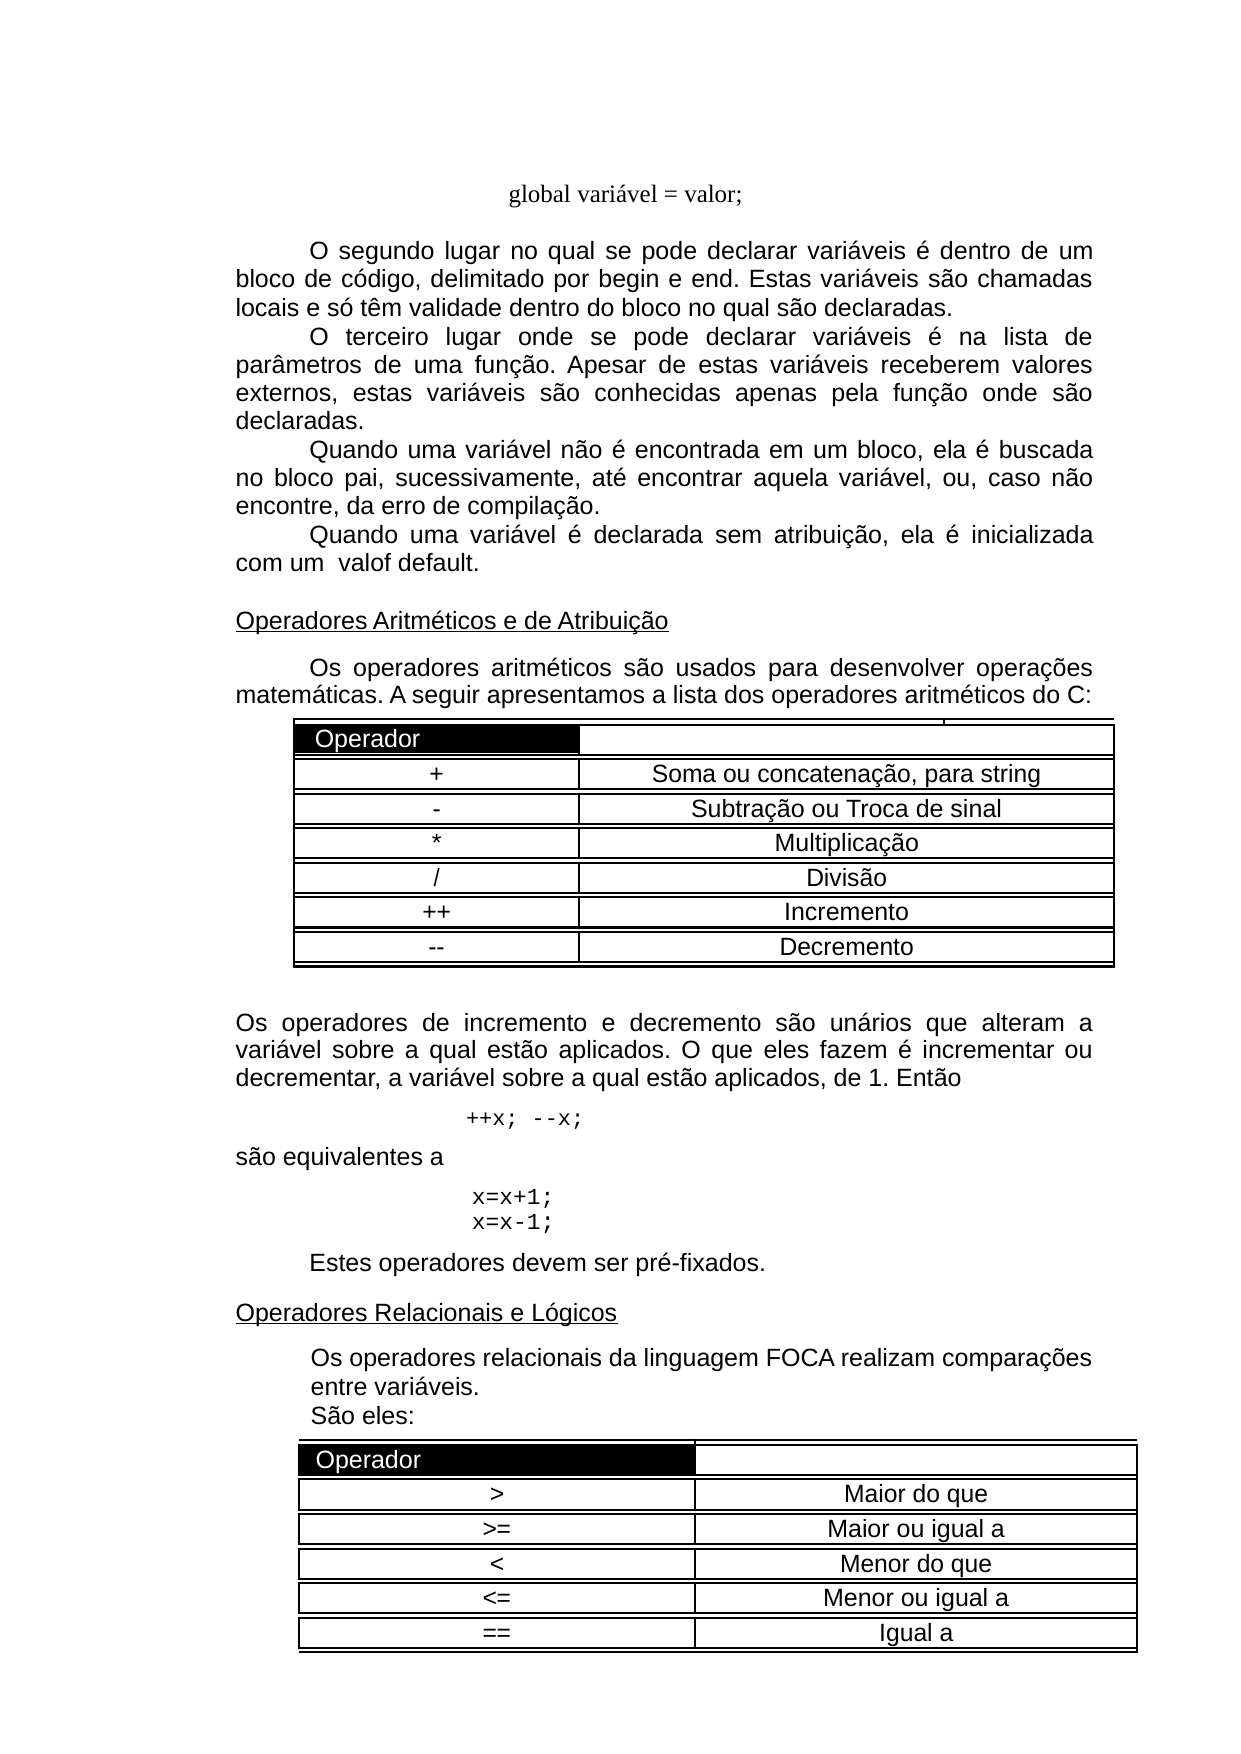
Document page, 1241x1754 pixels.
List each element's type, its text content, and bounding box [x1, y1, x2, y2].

text Quando uma variável é declarada sem atribuição, ela é inicializada com um valof default. [235, 520, 1094, 577]
text O terceiro lugar onde se pode declarar variáveis é na lista de parâmetros de uma função. Apesar de estas variáveis receberem valores externos, estas variáveis são conhecidas apenas pela função onde são declaradas. [235, 321, 1094, 435]
text Os operadores relacionais da linguagem FOCA realizam comparações entre variáveis. [310, 1343, 1094, 1401]
text Quando uma variável não é encontrada em um bloco, ela é buscada no bloco pai, sucessivamente, até encontrar aquela variável, ou, caso não encontre, da erro de compilação. [235, 435, 1094, 520]
table_cell Maior ou igual a [696, 1515, 1136, 1543]
text Operadores Relacionais e Lógicos [235, 1298, 1094, 1327]
text Estes operadores devem ser pré-fixados. [235, 1248, 1094, 1277]
text Os operadores de incremento e decremento são unários que alteram a variável sobre a qual estão aplicados. O que eles fazem é incrementar ou decrementar, a variável sobre a qual estão aplicados, de 1. Então [235, 1007, 1094, 1092]
table_header [619, 720, 943, 724]
table_cell -- [295, 933, 578, 961]
table_cell Incremento [580, 898, 1113, 926]
table_cell Subtração ou Troca de sinal [580, 795, 1113, 823]
table_cell + [295, 760, 578, 788]
text São eles: [310, 1401, 1094, 1430]
table_cell Maior do que [696, 1480, 1136, 1508]
text Os operadores aritméticos são usados para desenvolver operações matemáticas. A seguir apresentamos a lista dos operadores aritméticos do C: [235, 653, 1094, 709]
table_cell >= [300, 1515, 694, 1543]
text global variável = valor; [508, 179, 1094, 207]
table_cell Operador [300, 1446, 694, 1474]
table_cell Igual a [696, 1619, 1136, 1647]
table_cell - [295, 795, 578, 823]
table_cell Menor ou igual a [696, 1584, 1136, 1612]
table_header [945, 720, 1114, 724]
text O segundo lugar no qual se pode declarar variáveis é dentro de um bloco de código, delimitado por begin e end. Estas variáveis são chamadas locais e só têm validade dentro do bloco no qual são declaradas. [235, 236, 1094, 321]
table_cell Ação [696, 1446, 1136, 1474]
table_cell / [295, 864, 578, 892]
table_cell <= [300, 1584, 694, 1612]
table_cell Multiplicação [580, 829, 1113, 857]
table_cell Decremento [580, 933, 1113, 961]
table_cell Menor do que [696, 1550, 1136, 1578]
table_cell Soma ou concatenação, para string [580, 760, 1113, 788]
text x=x+1; x=x-1; [472, 1186, 569, 1237]
table_header [295, 720, 619, 724]
table_cell > [300, 1480, 694, 1508]
text ++x; --x; [466, 1107, 604, 1132]
table_cell Divisão [580, 864, 1113, 892]
text Operadores Aritméticos e de Atribuição [235, 606, 1094, 634]
table_cell == [300, 1619, 694, 1647]
table_cell < [300, 1550, 694, 1578]
table_cell * [295, 829, 578, 857]
table_cell Ação [580, 726, 1113, 753]
table_cell ++ [295, 898, 578, 926]
text são equivalentes a [235, 1142, 1094, 1171]
table_cell Operador [295, 726, 578, 753]
